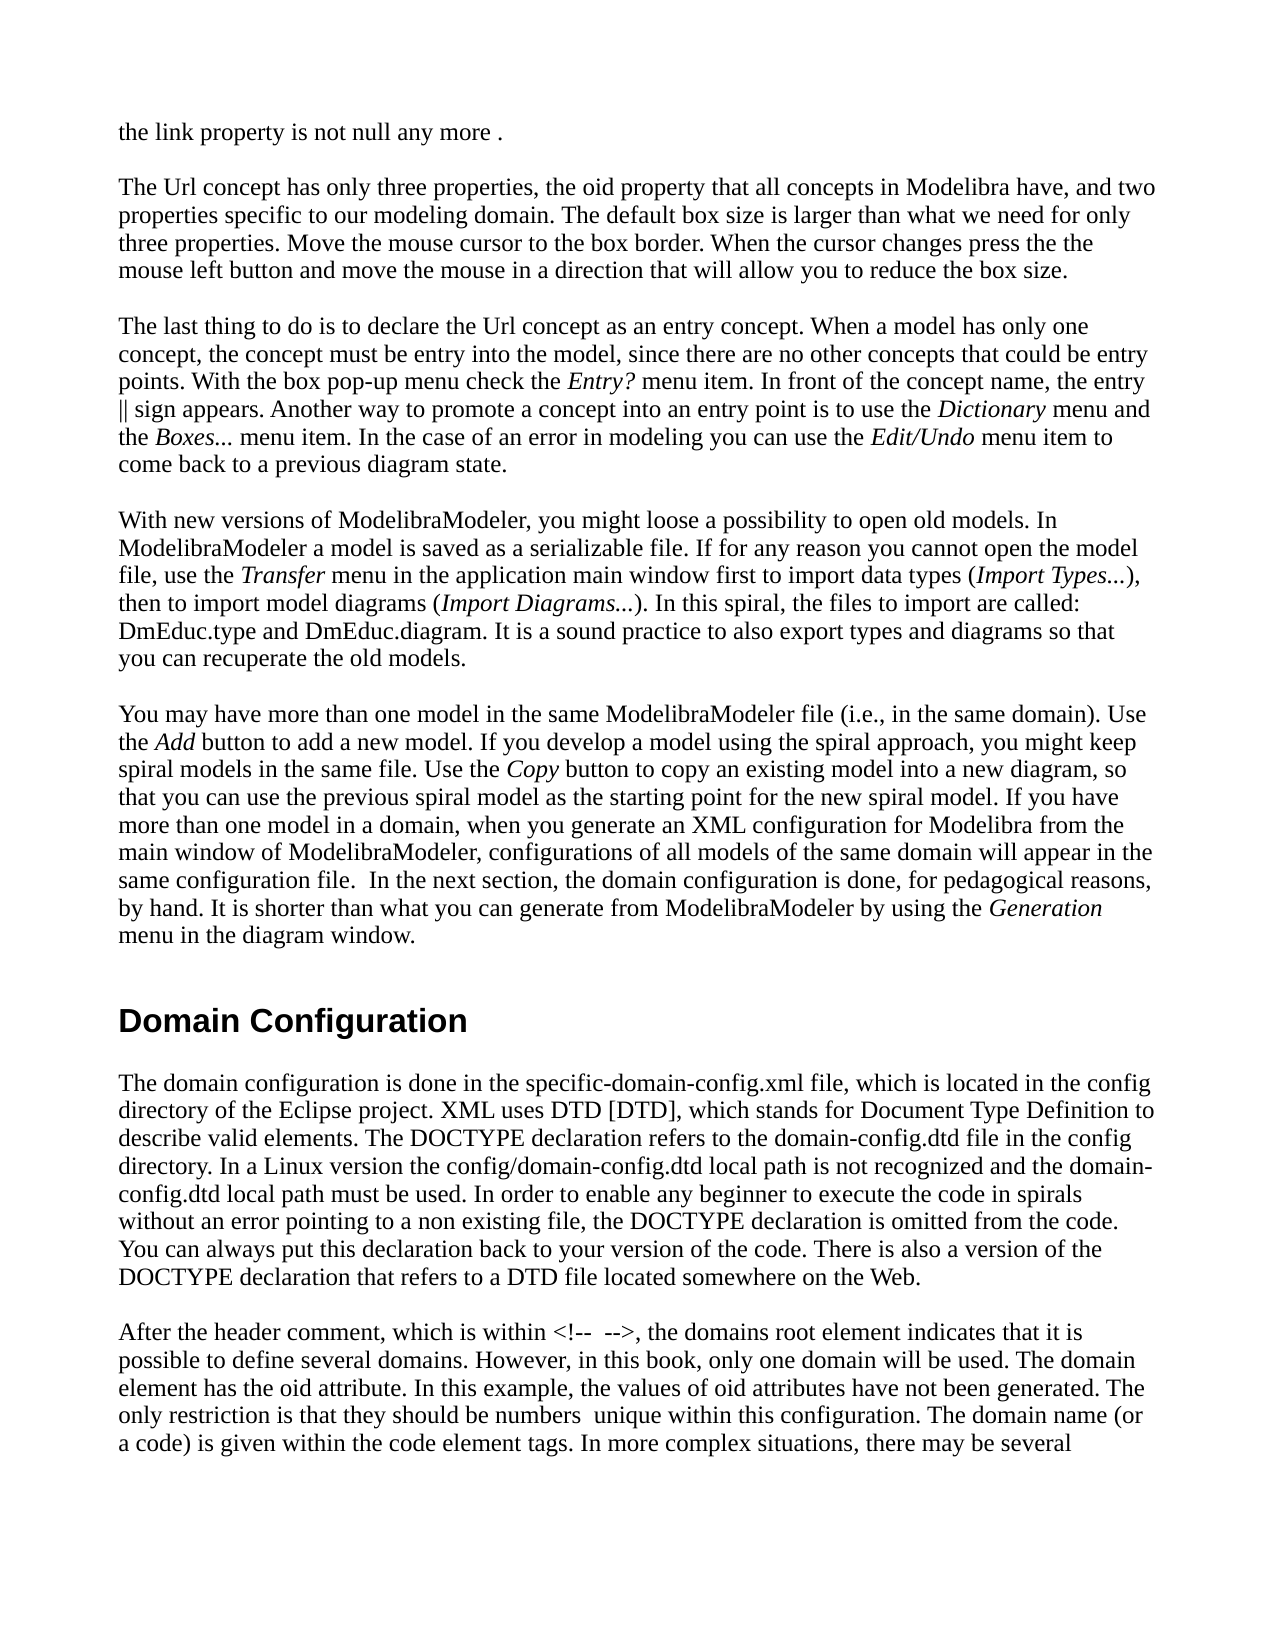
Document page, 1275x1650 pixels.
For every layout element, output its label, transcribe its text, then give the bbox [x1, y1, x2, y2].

text You may have more than one model in the same ModelibraModeler file (i.e., in the same domain). Use the Add button to add a new model. If you develop a model using the spiral approach, you might keep spiral models in the same file. Use the Copy button to copy an existing model into a new diagram, so that you can use the previous spiral model as the starting point for the new spiral model. If you have more than one model in a domain, when you generate an XML configuration for Modelibra from the main window of ModelibraModeler, configurations of all models of the same domain will appear in the same configuration file. In the next section, the domain configuration is done, for pedagogical reasons, by hand. It is shorter than what you can generate from ModelibraModeler by using the Generation menu in the diagram window. [118, 700, 1157, 949]
text the link property is not null any more . [118, 118, 1157, 146]
text The last thing to do is to declare the Url concept as an entry concept. When a model has only one concept, the concept must be entry into the model, since there are no other concepts that could be entry points. With the box pop-up menu check the Entry? menu item. In front of the concept name, the entry || sign appears. Another way to promote a concept into an entry point is to use the Dictionary menu and the Boxes... menu item. In the case of an error in modeling you can use the Edit/Undo menu item to come back to a previous diagram state. [118, 312, 1157, 478]
subtitle Domain Configuration [118, 1002, 1157, 1039]
text With new versions of ModelibraModeler, you might loose a possibility to open old models. In ModelibraModeler a model is saved as a serializable file. If for any reason you cannot open the model file, use the Transfer menu in the application main window first to import data types (Import Types...), then to import model diagrams (Import Diagrams...). In this spiral, the files to import are called: DmEduc.type and DmEduc.diagram. It is a sound practice to also export types and diagrams so that you can recuperate the old models. [118, 506, 1157, 672]
text The Url concept has only three properties, the oid property that all concepts in Modelibra have, and two properties specific to our modeling domain. The default box size is larger than what we need for only three properties. Move the mouse cursor to the box border. When the cursor changes press the the mouse left button and move the mouse in a direction that will allow you to reduce the box size. [118, 173, 1157, 284]
text The domain configuration is done in the specific-domain-config.xml file, which is located in the config directory of the Eclipse project. XML uses DTD [DTD], which stands for Document Type Definition to describe valid elements. The DOCTYPE declaration refers to the domain-config.dtd file in the config directory. In a Linux version the config/domain-config.dtd local path is not recognized and the domain-config.dtd local path must be used. In order to enable any beginner to execute the code in spirals without an error pointing to a non existing file, the DOCTYPE declaration is omitted from the code. You can always put this declaration back to your version of the code. There is also a version of the DOCTYPE declaration that refers to a DTD file located somewhere on the Web. [118, 1069, 1157, 1291]
text After the header comment, which is within <!-- -->, the domains root element indicates that it is possible to define several domains. However, in this book, only one domain will be used. The domain element has the oid attribute. In this example, the values of oid attributes have not been generated. The only restriction is that they should be numbers unique within this configuration. The domain name (or a code) is given within the code element tags. In more complex situations, there may be several [118, 1318, 1157, 1457]
